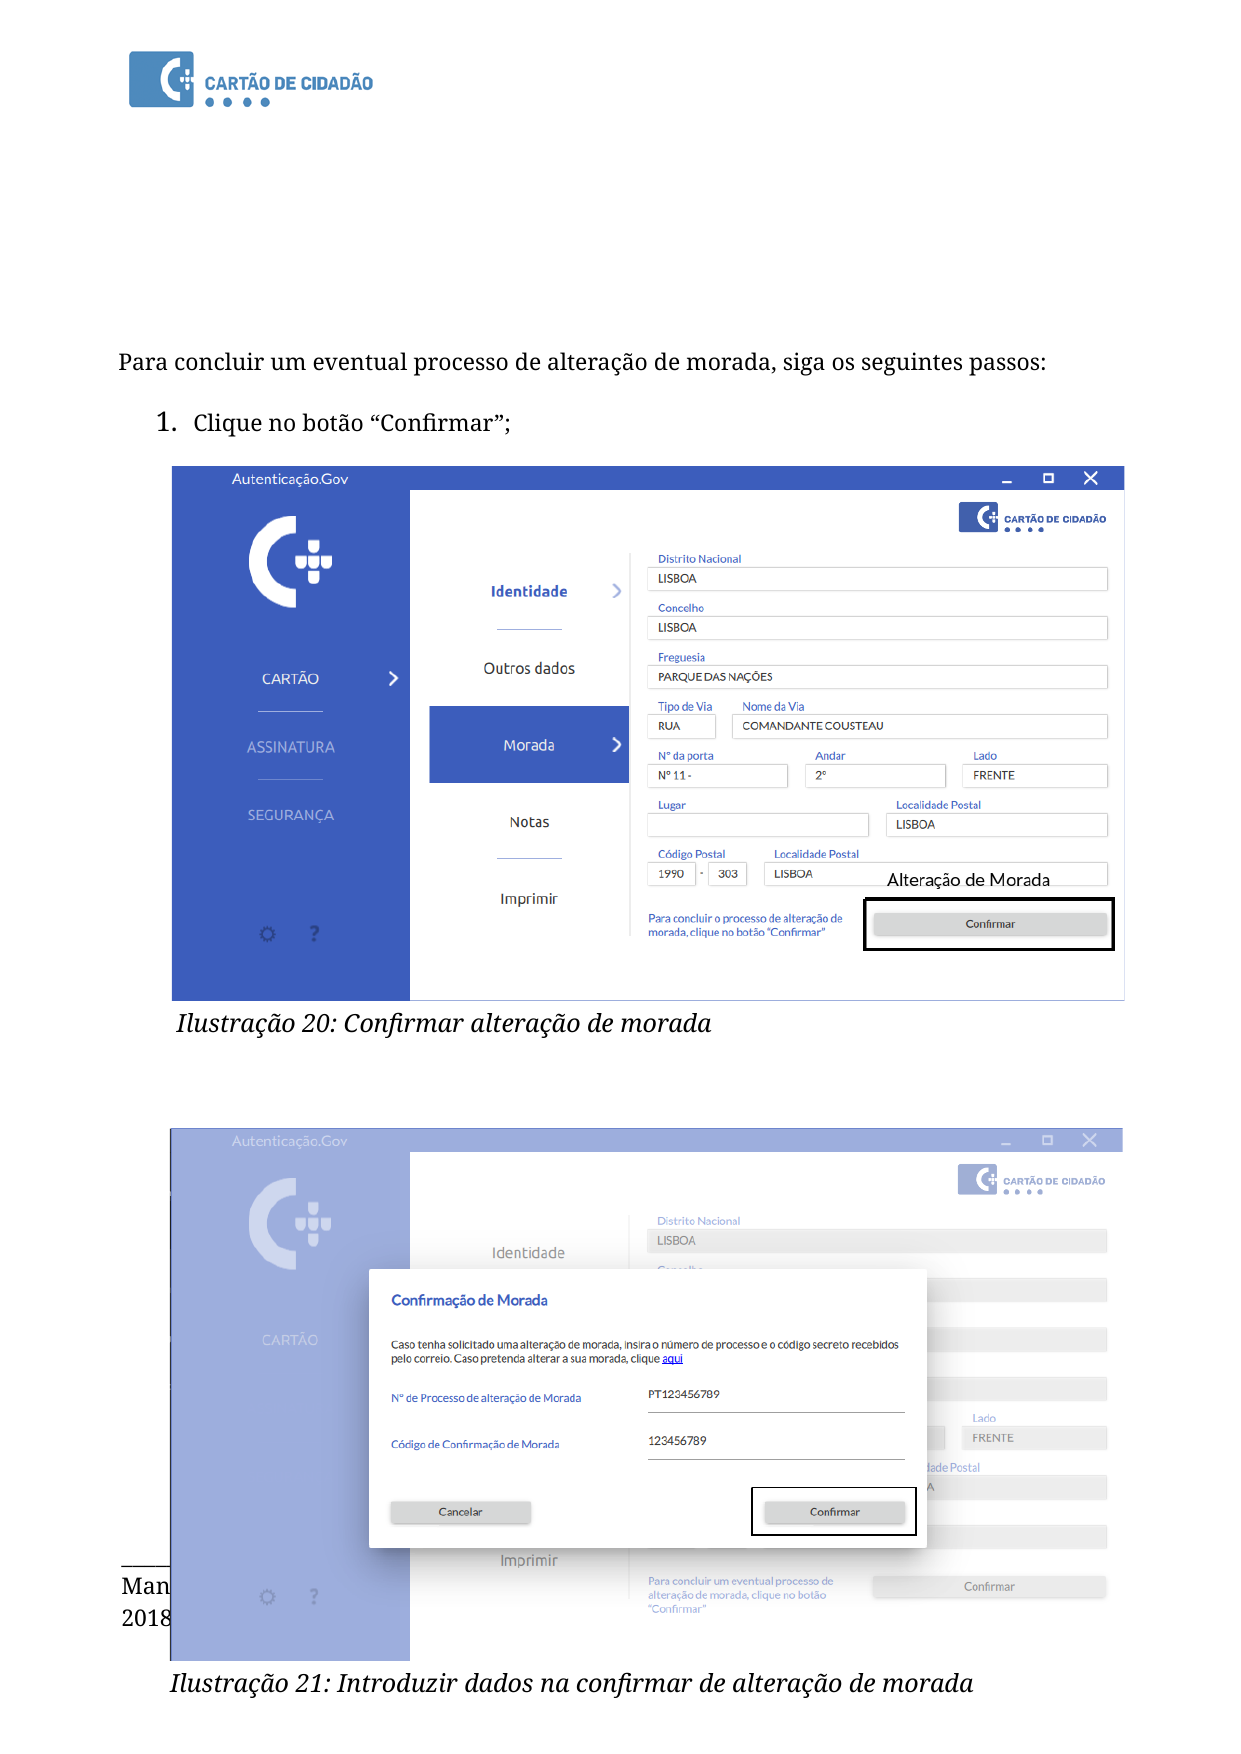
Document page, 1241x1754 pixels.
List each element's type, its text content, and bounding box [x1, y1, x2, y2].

picture [127, 45, 420, 115]
text Para concluir um eventual processo de alteração de morada, siga os seguintes passos: [118, 346, 1122, 377]
picture [171, 466, 1125, 1001]
list Clique no botão “Confirmar”; [156, 402, 1122, 439]
list Ilustração 21: Introduzir dados na confirmar de alteração de morada [170, 1661, 1122, 1700]
picture [169, 1128, 1123, 1661]
list Ilustração 20: Confirmar alteração de morada [176, 1001, 1120, 1040]
